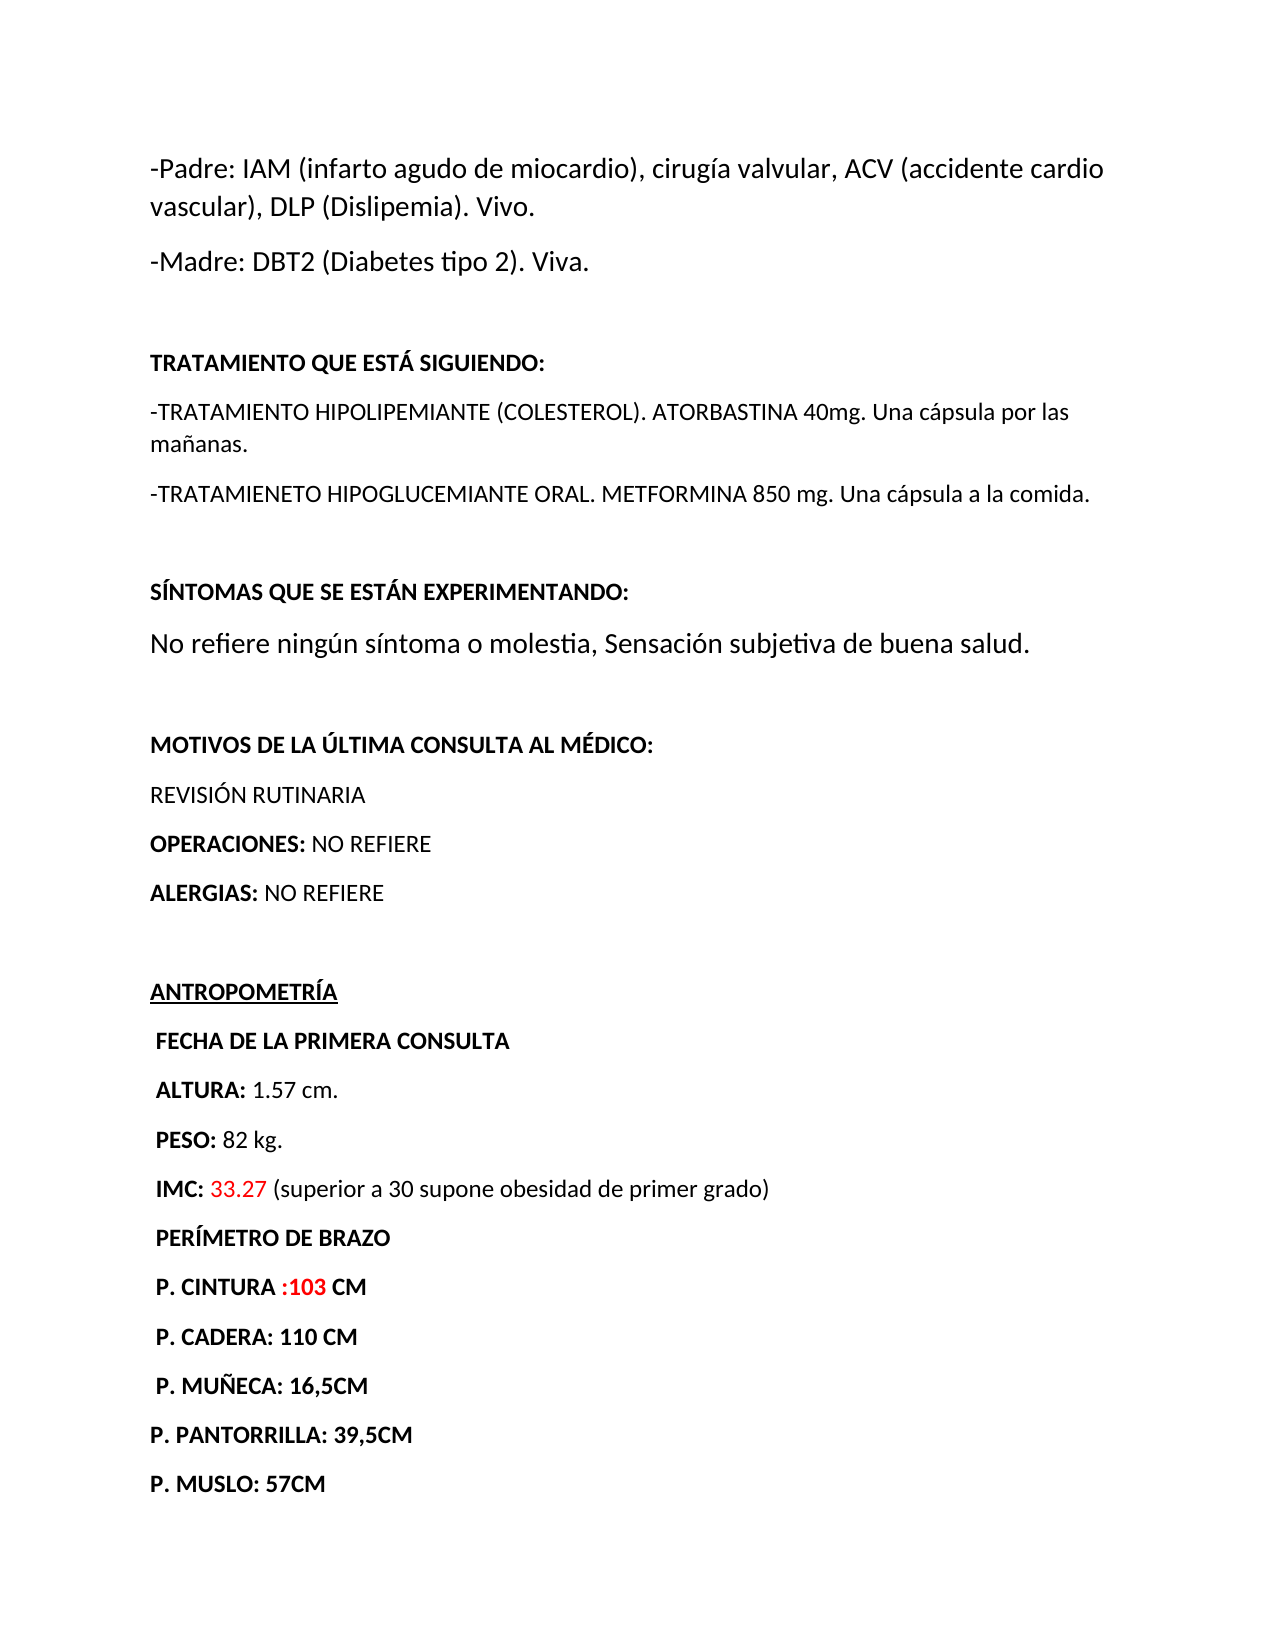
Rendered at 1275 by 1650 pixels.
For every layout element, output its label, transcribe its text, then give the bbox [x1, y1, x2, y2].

text P. CADERA: 110 CM [150, 1321, 1125, 1351]
text -Madre: DBT2 (Diabetes tipo 2). Viva. [150, 243, 1125, 278]
text OPERACIONES: NO REFIERE [150, 828, 1125, 859]
text P. MUÑECA: 16,5CM [150, 1370, 1125, 1401]
text IMC: 33.27 (superior a 30 supone obesidad de primer grado) [150, 1173, 1125, 1203]
text P. CINTURA :103 CM [150, 1272, 1125, 1302]
text MOTIVOS DE LA ÚLTIMA CONSULTA AL MÉDICO: [150, 729, 1125, 760]
text ALTURA: 1.57 cm. [150, 1074, 1125, 1105]
text REVISIÓN RUTINARIA [150, 779, 1125, 809]
text SÍNTOMAS QUE SE ESTÁN EXPERIMENTANDO: [150, 576, 1125, 607]
text -TRATAMIENETO HIPOGLUCEMIANTE ORAL. METFORMINA 850 mg. Una cápsula a la comida. [150, 478, 1125, 508]
text -Padre: IAM (infarto agudo de miocardio), cirugía valvular, ACV (accidente cardio vascular), DLP (Dislipemia). Vivo. [150, 150, 1125, 224]
text ANTROPOMETRÍA [150, 976, 1125, 1006]
text TRATAMIENTO QUE ESTÁ SIGUIENDO: [150, 347, 1125, 377]
text No refiere ningún síntoma o molestia, Sensación subjetiva de buena salud. [150, 626, 1125, 661]
text P. PANTORRILLA: 39,5CM [150, 1419, 1125, 1450]
text P. MUSLO: 57CM [150, 1469, 1125, 1499]
text FECHA DE LA PRIMERA CONSULTA [150, 1025, 1125, 1056]
text PESO: 82 kg. [150, 1124, 1125, 1154]
text PERÍMETRO DE BRAZO [150, 1222, 1125, 1253]
text -TRATAMIENTO HIPOLIPEMIANTE (COLESTEROL). ATORBASTINA 40mg. Una cápsula por las mañanas. [150, 396, 1125, 459]
text ALERGIAS: NO REFIERE [150, 877, 1125, 908]
